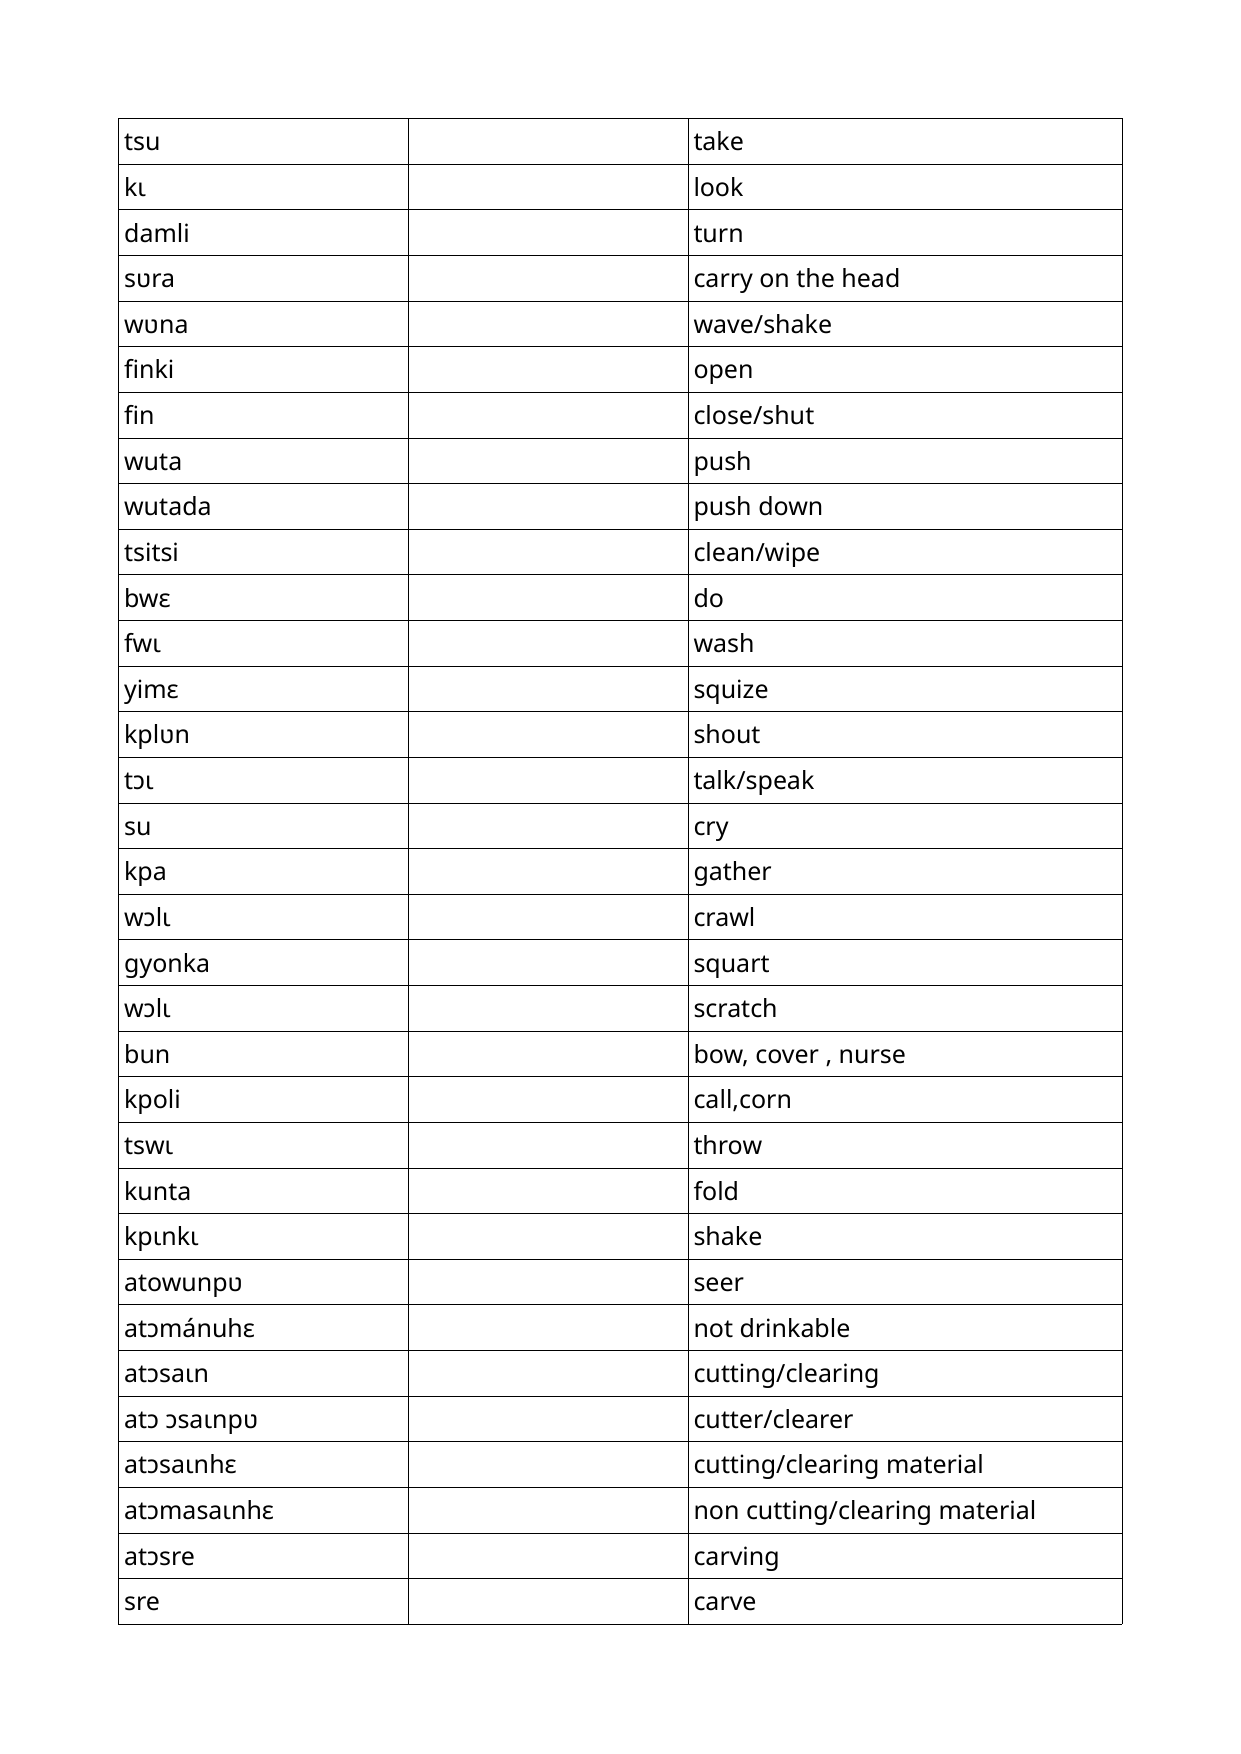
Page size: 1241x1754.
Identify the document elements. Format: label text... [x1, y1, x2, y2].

table_cell push [689, 439, 1122, 483]
table_cell tswɩ [119, 1123, 408, 1167]
table_cell kunta [119, 1169, 408, 1213]
table_cell [409, 712, 688, 757]
table_cell gather [689, 849, 1122, 894]
table_cell cutter/clearer [689, 1397, 1122, 1441]
table_cell atowunpʋ [119, 1260, 408, 1304]
table_cell wɔlɩ [119, 986, 408, 1031]
table_cell carry on the head [689, 256, 1122, 301]
table_cell do [689, 575, 1122, 620]
table_cell non cutting/clearing material [689, 1488, 1122, 1532]
table_cell not drinkable [689, 1305, 1122, 1350]
table_cell atɔsaɩn [119, 1351, 408, 1396]
table_cell [409, 804, 688, 848]
table_cell wʋna [119, 302, 408, 346]
table_cell cry [689, 804, 1122, 848]
table_cell [409, 986, 688, 1031]
table_cell bun [119, 1032, 408, 1076]
table_cell sʋra [119, 256, 408, 301]
table_cell squart [689, 940, 1122, 985]
table_cell fold [689, 1169, 1122, 1213]
table_cell wuta [119, 439, 408, 483]
table_cell take [689, 119, 1122, 164]
table_cell [409, 1077, 688, 1122]
table_cell cutting/clearing material [689, 1442, 1122, 1487]
table_cell [409, 1534, 688, 1578]
table_cell wash [689, 621, 1122, 666]
table_cell call,corn [689, 1077, 1122, 1122]
table_cell shake [689, 1214, 1122, 1259]
table_cell crawl [689, 895, 1122, 939]
table_cell [409, 210, 688, 255]
table_cell [409, 1123, 688, 1167]
table_cell atɔsaɩnhɛ [119, 1442, 408, 1487]
table_cell finki [119, 347, 408, 392]
table_cell yimɛ [119, 667, 408, 711]
table_cell atɔ ɔsaɩnpʋ [119, 1397, 408, 1441]
table_cell turn [689, 210, 1122, 255]
table_cell [409, 119, 688, 164]
table_cell atɔmasaɩnhɛ [119, 1488, 408, 1532]
table_cell clean/wipe [689, 530, 1122, 574]
table_cell squize [689, 667, 1122, 711]
table_cell cutting/clearing [689, 1351, 1122, 1396]
table_cell [409, 849, 688, 894]
table_cell [409, 439, 688, 483]
table_cell kplʋn [119, 712, 408, 757]
table_cell carving [689, 1534, 1122, 1578]
table_cell look [689, 165, 1122, 209]
table_cell [409, 1397, 688, 1441]
table_cell [409, 621, 688, 666]
table_cell [409, 1351, 688, 1396]
table_cell [409, 895, 688, 939]
table_cell wɔlɩ [119, 895, 408, 939]
table_cell shout [689, 712, 1122, 757]
table_cell tsu [119, 119, 408, 164]
table_cell [409, 347, 688, 392]
table_cell talk/speak [689, 758, 1122, 802]
table_cell [409, 1214, 688, 1259]
table_cell [409, 530, 688, 574]
table_cell gyonka [119, 940, 408, 985]
table_cell throw [689, 1123, 1122, 1167]
table_cell [409, 302, 688, 346]
table_cell sre [119, 1579, 408, 1624]
table_cell wutada [119, 484, 408, 529]
table_cell close/shut [689, 393, 1122, 437]
table_cell [409, 484, 688, 529]
table_cell push down [689, 484, 1122, 529]
table_cell [409, 165, 688, 209]
table_cell bow, cover , nurse [689, 1032, 1122, 1076]
table_cell [409, 667, 688, 711]
table_cell wave/shake [689, 302, 1122, 346]
table_cell fwɩ [119, 621, 408, 666]
table_cell su [119, 804, 408, 848]
table_cell bwɛ [119, 575, 408, 620]
table_cell [409, 1579, 688, 1624]
table_cell kpoli [119, 1077, 408, 1122]
table_cell [409, 1305, 688, 1350]
table_cell [409, 1442, 688, 1487]
table_cell tsitsi [119, 530, 408, 574]
table_cell kpɩnkɩ [119, 1214, 408, 1259]
table_cell scratch [689, 986, 1122, 1031]
table_cell [409, 256, 688, 301]
table_cell kɩ [119, 165, 408, 209]
table_cell fin [119, 393, 408, 437]
table_cell atɔmánuhɛ [119, 1305, 408, 1350]
table_cell [409, 1488, 688, 1532]
table_cell damli [119, 210, 408, 255]
table_cell [409, 1032, 688, 1076]
table_cell [409, 1169, 688, 1213]
table_cell [409, 393, 688, 437]
table_cell open [689, 347, 1122, 392]
table_cell [409, 1260, 688, 1304]
table_cell carve [689, 1579, 1122, 1624]
table_cell [409, 575, 688, 620]
table_cell seer [689, 1260, 1122, 1304]
table_cell kpa [119, 849, 408, 894]
table_cell [409, 758, 688, 802]
table_cell tɔɩ [119, 758, 408, 802]
table_cell atɔsre [119, 1534, 408, 1578]
table_cell [409, 940, 688, 985]
